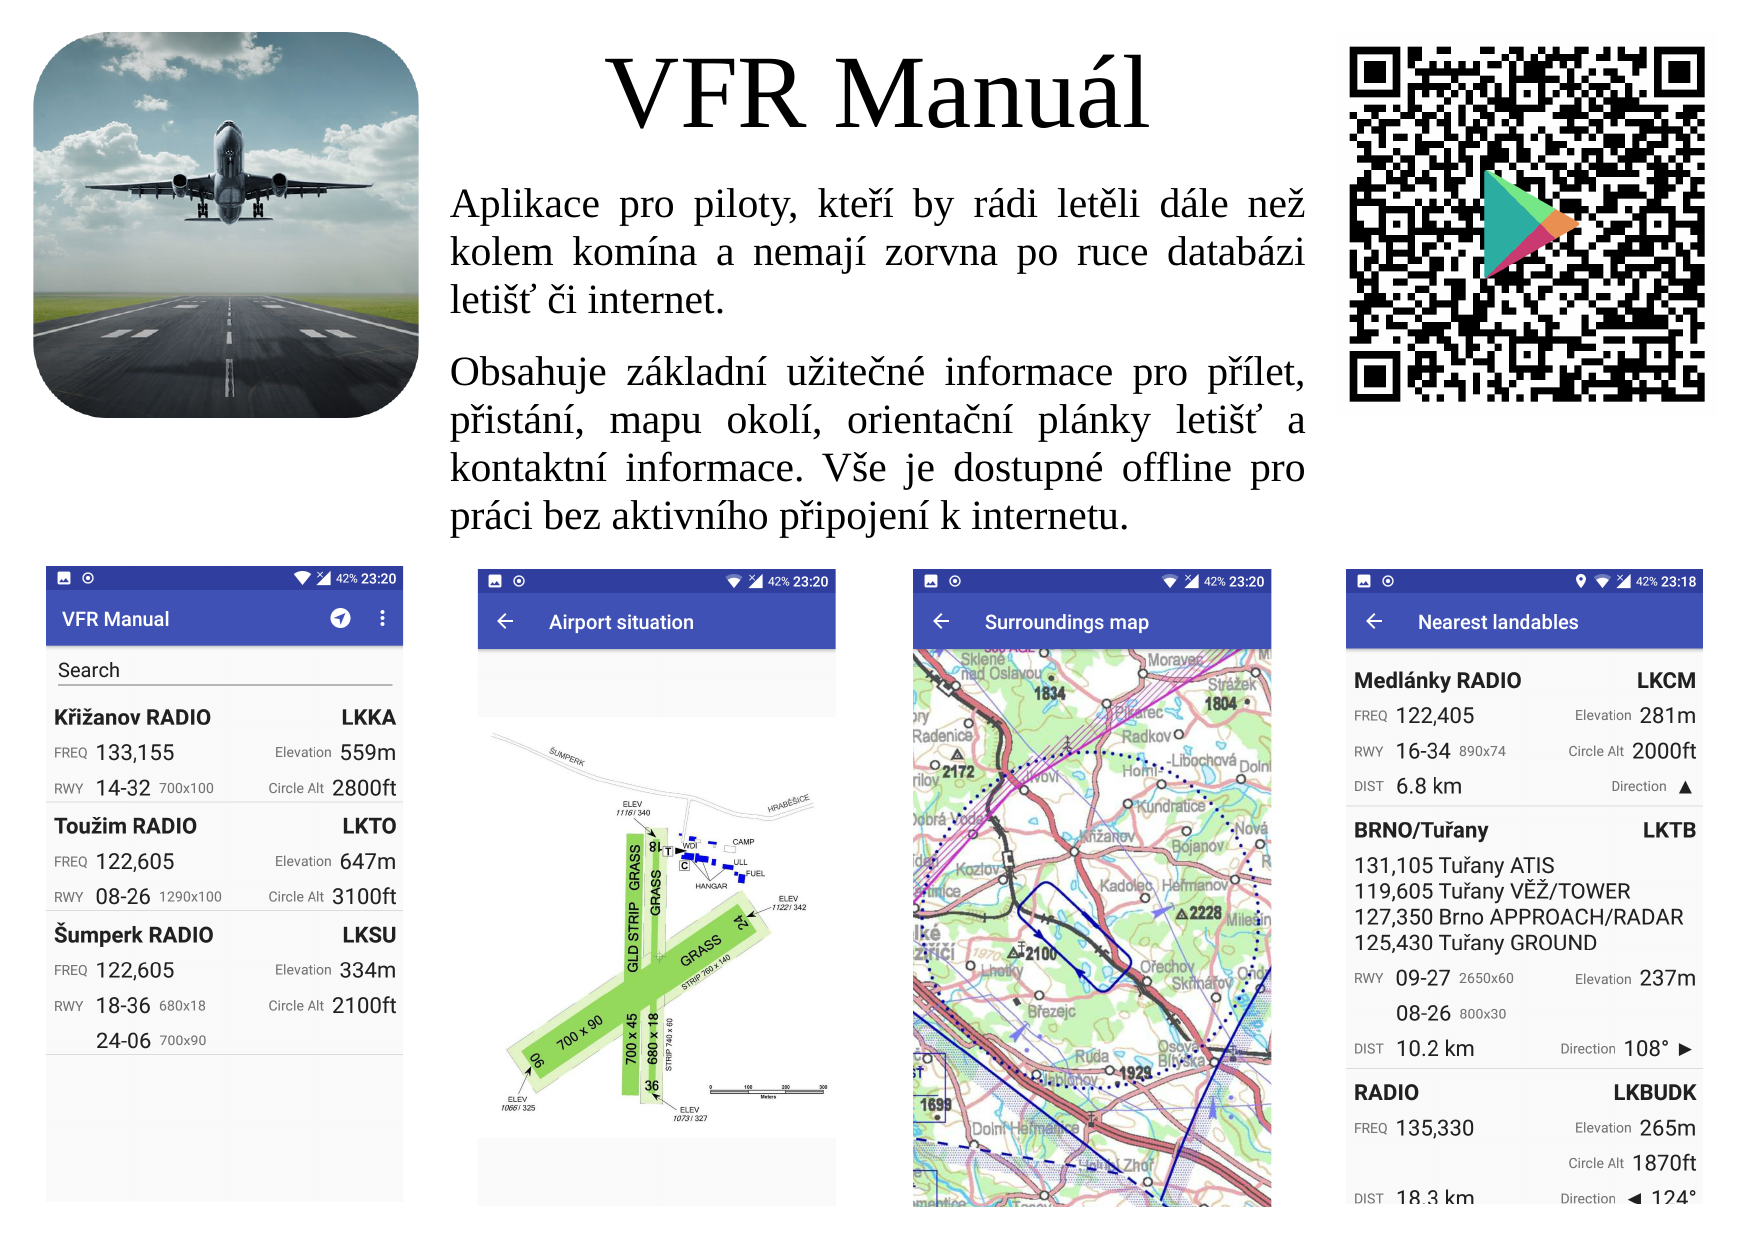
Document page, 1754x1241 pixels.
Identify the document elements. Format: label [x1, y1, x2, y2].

picture [46, 566, 404, 1202]
picture [1346, 569, 1703, 1204]
picture [1335, 32, 1718, 416]
picture [477, 569, 836, 1206]
picture [33, 32, 419, 418]
picture [913, 569, 1272, 1207]
